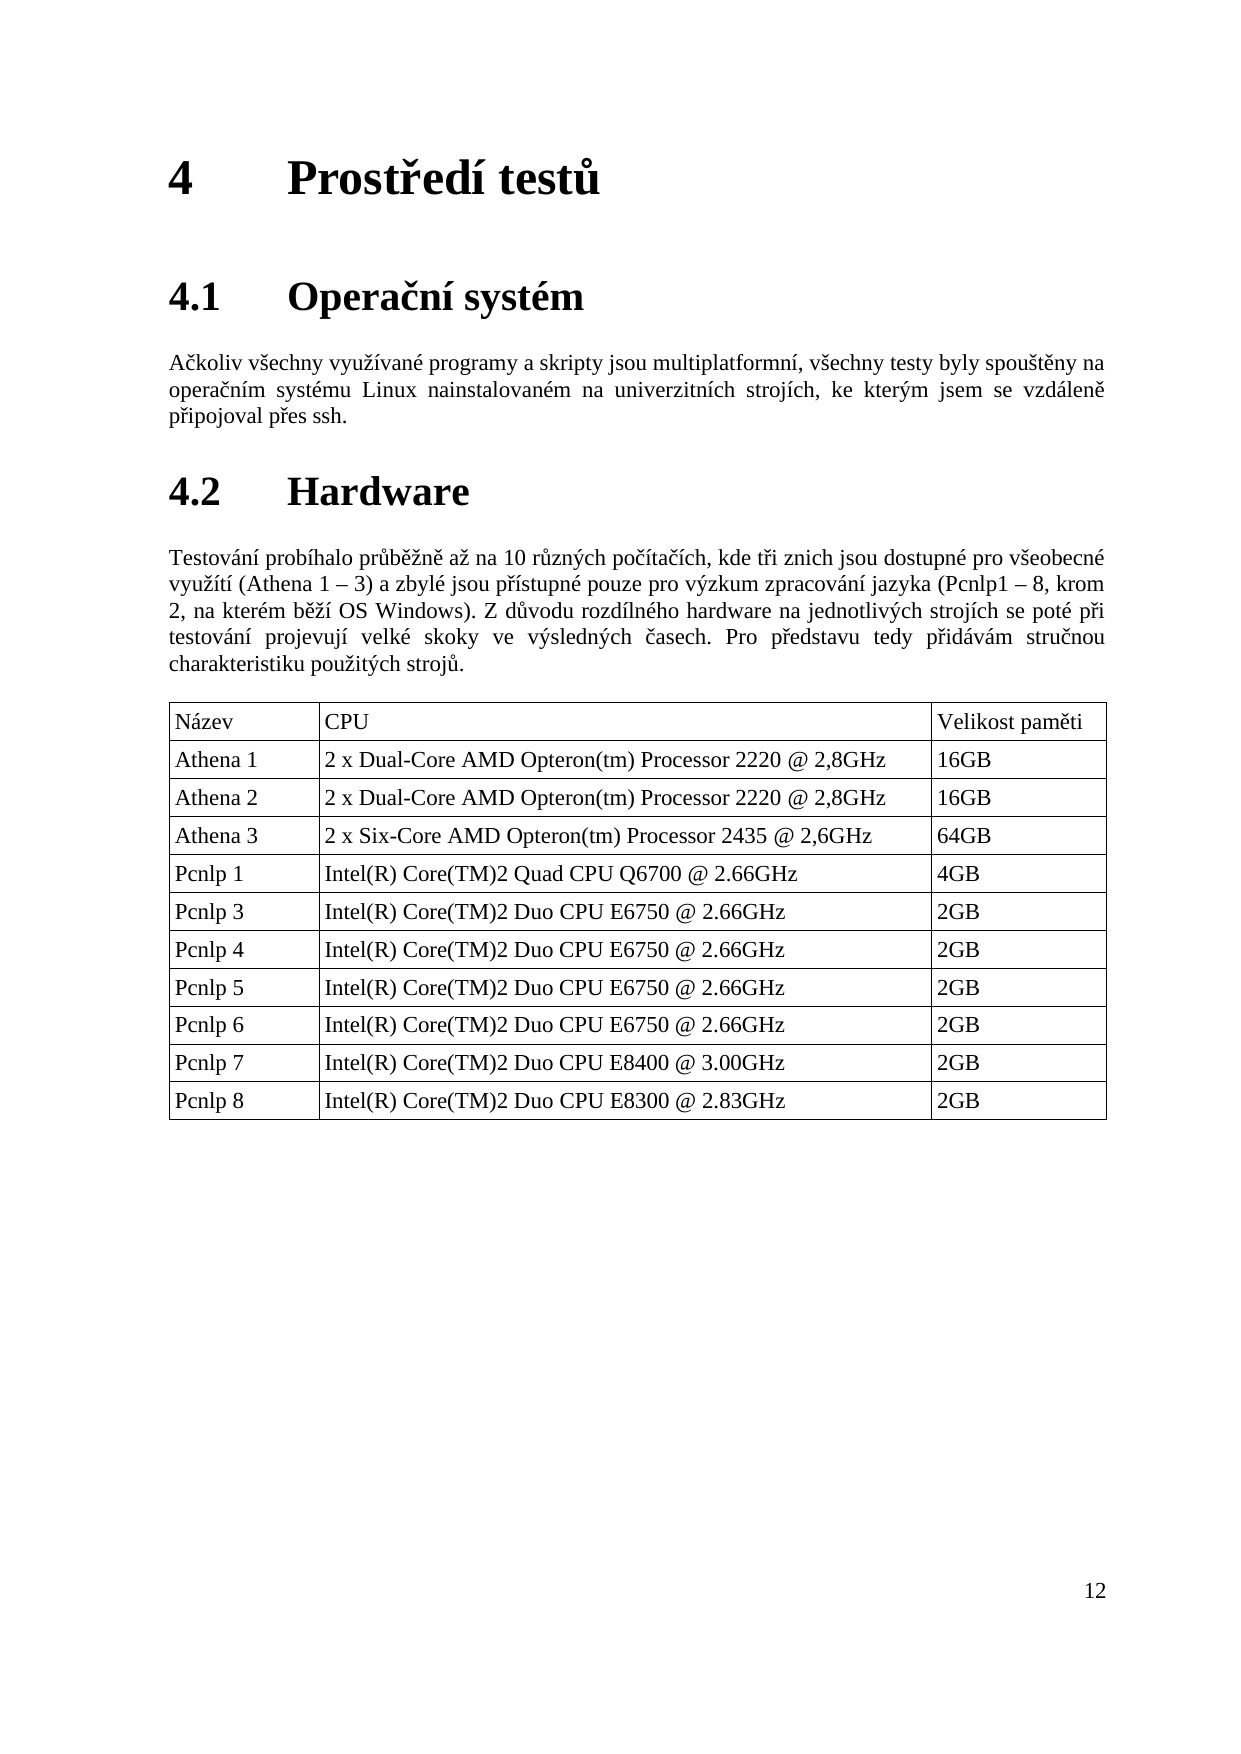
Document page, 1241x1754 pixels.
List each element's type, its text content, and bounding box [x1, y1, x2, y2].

table_cell 2GB [932, 893, 1106, 930]
table_cell Intel(R) Core(TM)2 Duo CPU E6750 @ 2.66GHz [320, 1007, 931, 1043]
table_cell 2GB [932, 1007, 1106, 1043]
table_cell Pcnlp 1 [170, 855, 319, 892]
table_header Název [170, 703, 319, 740]
table_cell Intel(R) Core(TM)2 Quad CPU Q6700 @ 2.66GHz [320, 855, 931, 892]
table_cell 2GB [932, 1045, 1106, 1081]
subtitle Hardware [169, 466, 1106, 514]
table_cell 2GB [932, 931, 1106, 968]
table_cell Intel(R) Core(TM)2 Duo CPU E8300 @ 2.83GHz [320, 1082, 931, 1119]
text Ačkoliv všechny využívané programy a skripty jsou multiplatformní, všechny testy byly spouštěny na operačním systému Linux nainstalovaném na univerzitních strojích, ke kterým jsem se vzdáleně připojoval přes ssh. [169, 349, 1106, 428]
table_cell Pcnlp 3 [170, 893, 319, 930]
table_cell 2 x Six-Core AMD Opteron(tm) Processor 2435 @ 2,6GHz [320, 817, 931, 854]
table_cell Athena 3 [170, 817, 319, 854]
subtitle Operační systém [169, 271, 1106, 319]
table_cell Intel(R) Core(TM)2 Duo CPU E6750 @ 2.66GHz [320, 931, 931, 968]
table_cell Intel(R) Core(TM)2 Duo CPU E6750 @ 2.66GHz [320, 969, 931, 1006]
table_cell Pcnlp 8 [170, 1082, 319, 1119]
table_cell 16GB [932, 741, 1106, 778]
table_cell 4GB [932, 855, 1106, 892]
subtitle Prostředí testů [169, 148, 1106, 205]
table_header Velikost paměti [932, 703, 1106, 740]
table_cell Pcnlp 6 [170, 1007, 319, 1043]
table_cell 2 x Dual-Core AMD Opteron(tm) Processor 2220 @ 2,8GHz [320, 779, 931, 816]
table_cell Pcnlp 7 [170, 1045, 319, 1081]
table_cell Intel(R) Core(TM)2 Duo CPU E8400 @ 3.00GHz [320, 1045, 931, 1081]
table_cell Pcnlp 4 [170, 931, 319, 968]
table_cell Intel(R) Core(TM)2 Duo CPU E6750 @ 2.66GHz [320, 893, 931, 930]
table_cell 2 x Dual-Core AMD Opteron(tm) Processor 2220 @ 2,8GHz [320, 741, 931, 778]
table_header CPU [320, 703, 931, 740]
text Testování probíhalo průběžně až na 10 různých počítačích, kde tři znich jsou dostupné pro všeobecné využítí (Athena 1 – 3) a zbylé jsou přístupné pouze pro výzkum zpracování jazyka (Pcnlp1 – 8, krom 2, na kterém běží OS Windows). Z důvodu rozdílného hardware na jednotlivých strojích se poté při testování projevují velké skoky ve výsledných časech. Pro představu tedy přidávám stručnou charakteristiku použitých strojů. [169, 544, 1106, 676]
table_cell Pcnlp 5 [170, 969, 319, 1006]
table_cell Athena 2 [170, 779, 319, 816]
table_cell 16GB [932, 779, 1106, 816]
table_cell 64GB [932, 817, 1106, 854]
table_cell Athena 1 [170, 741, 319, 778]
table_cell 2GB [932, 969, 1106, 1006]
table_cell 2GB [932, 1082, 1106, 1119]
